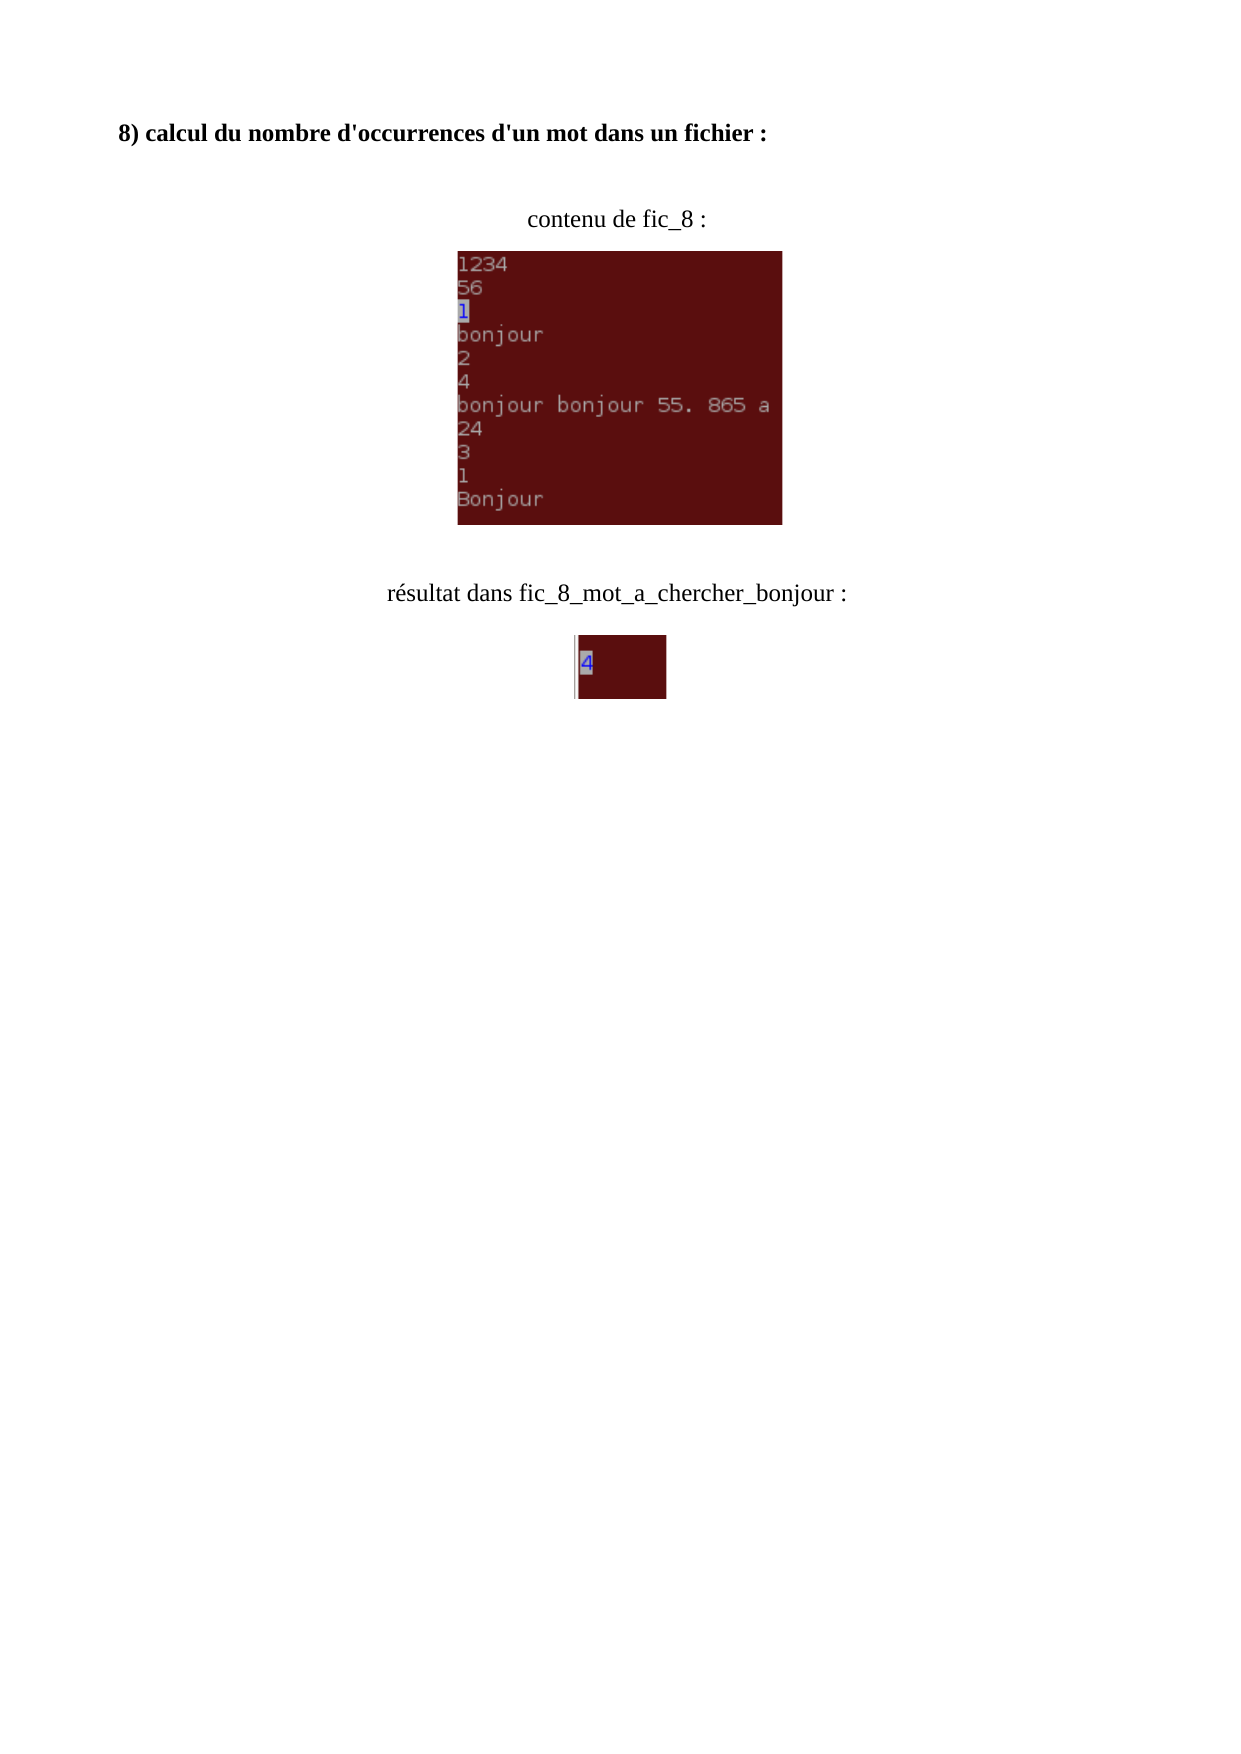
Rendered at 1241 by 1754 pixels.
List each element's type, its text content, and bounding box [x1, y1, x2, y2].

text 8) calcul du nombre d'occurrences d'un mot dans un fichier : [118, 118, 1122, 147]
text contenu de fic_8 : [118, 204, 1122, 233]
picture [574, 635, 667, 699]
picture [457, 251, 783, 525]
text résultat dans fic_8_mot_a_chercher_bonjour : [118, 578, 1122, 607]
